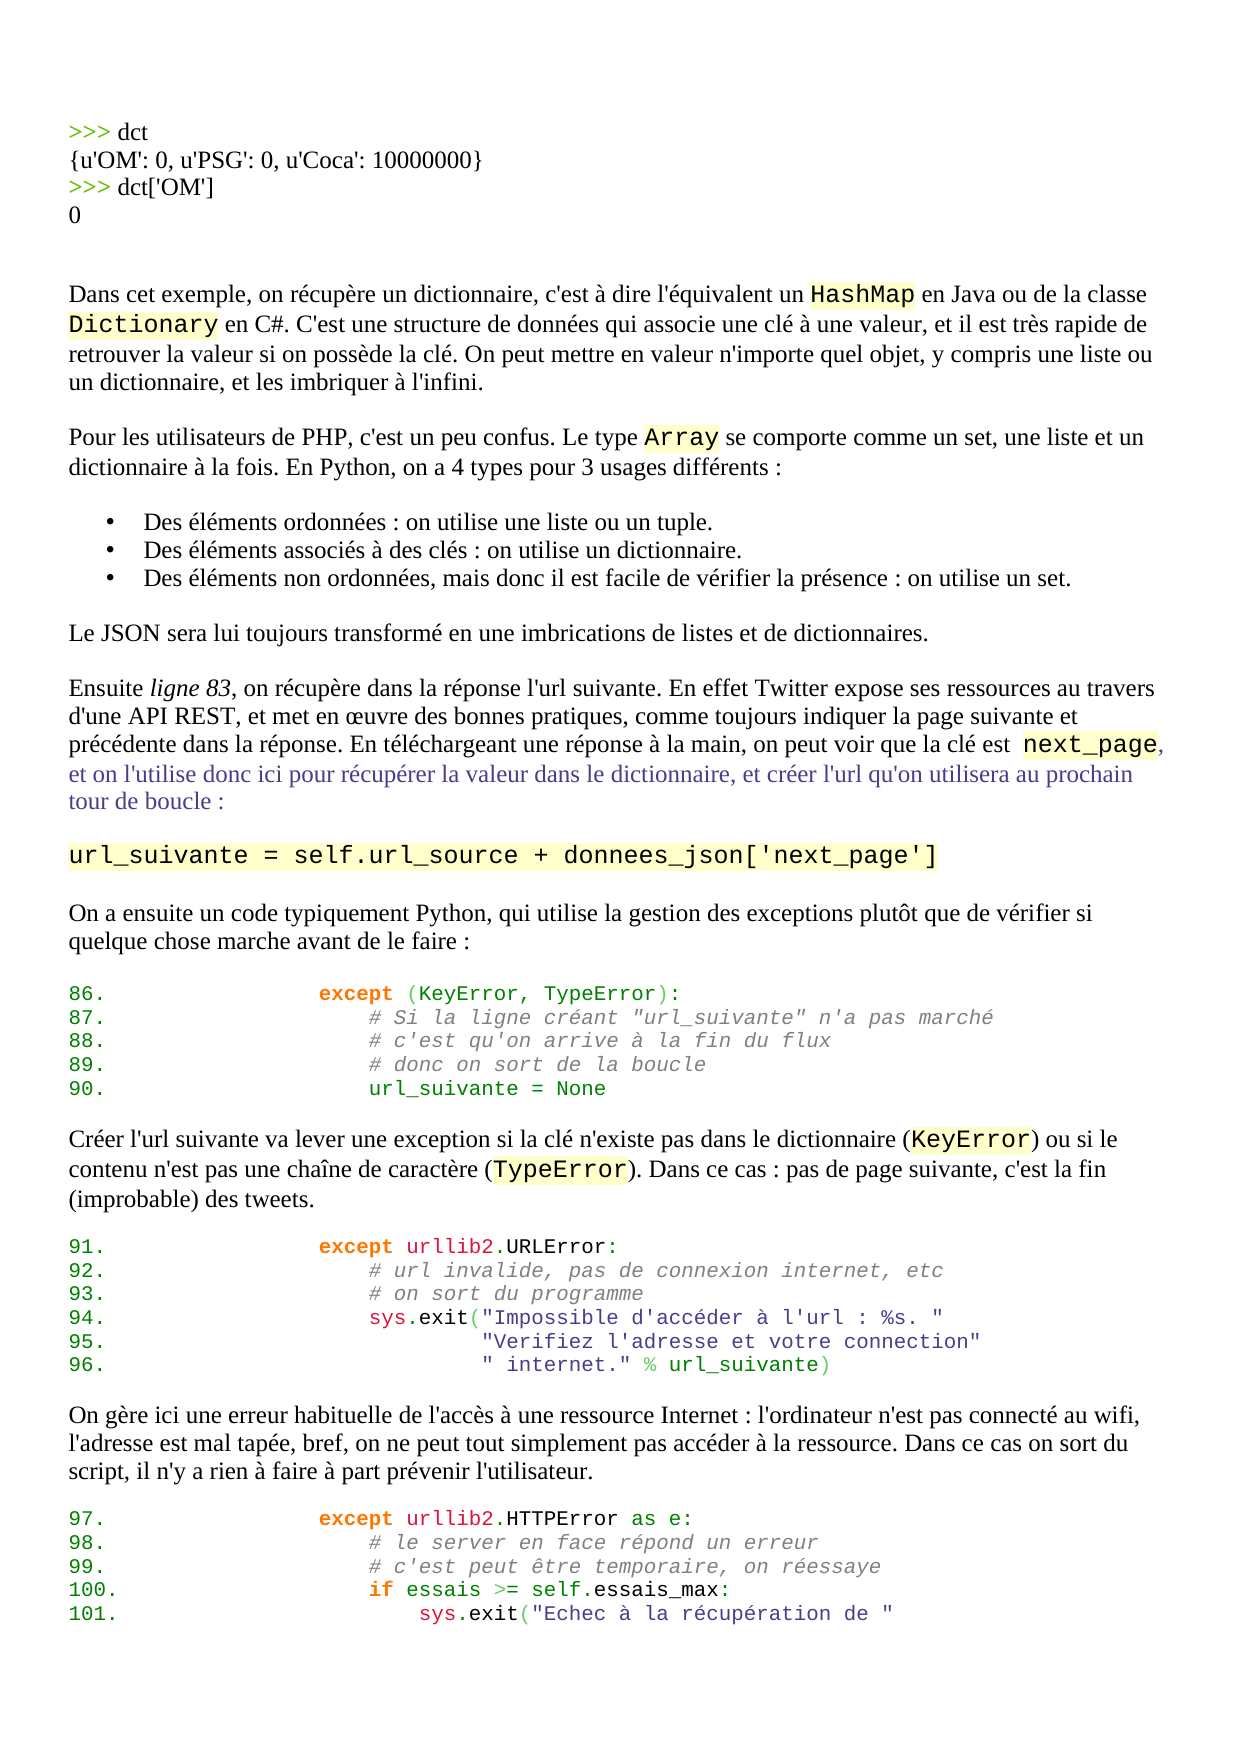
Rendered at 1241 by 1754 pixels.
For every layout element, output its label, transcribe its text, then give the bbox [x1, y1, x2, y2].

text Le JSON sera lui toujours transformé en une imbrications de listes et de dictionnaires. [68, 619, 1177, 647]
list # url invalide, pas de connexion internet, etc [68, 1260, 1177, 1283]
list except (KeyError, TypeError): [68, 983, 1177, 1007]
list # c'est peut être temporaire, on réessaye [68, 1556, 1177, 1579]
list except urllib2.URLError: [68, 1236, 1177, 1260]
list Des éléments non ordonnées, mais donc il est facile de vérifier la présence : on utilise un set. [106, 564, 1177, 591]
text Ensuite ligne 83, on récupère dans la réponse l'url suivante. En effet Twitter expose ses ressources au travers d'une API REST, et met en œuvre des bonnes pratiques, comme toujours indiquer la page suivante et précédente dans la réponse. En téléchargeant une réponse à la main, on peut voir que la clé est next_page, et on l'utilise donc ici pour récupérer la valeur dans le dictionnaire, et créer l'url qu'on utilisera au prochain tour de boucle : [68, 674, 1177, 815]
list Des éléments associés à des clés : on utilise un dictionnaire. [106, 536, 1177, 564]
list # c'est qu'on arrive à la fin du flux [68, 1031, 1177, 1054]
list # donc on sort de la boucle [68, 1054, 1177, 1078]
text url_suivante = self.url_source + donnees_json['next_page'] [938, 843, 1177, 871]
list if essais >= self.essais_max: [68, 1579, 1177, 1603]
list sys.exit("Echec à la récupération de " [68, 1603, 1177, 1627]
list "Verifiez l'adresse et votre connection" [68, 1331, 1177, 1354]
text Créer l'url suivante va lever une exception si la clé n'existe pas dans le dictionnaire (KeyError) ou si le contenu n'est pas une chaîne de caractère (TypeError). Dans ce cas : pas de page suivante, c'est la fin (improbable) des tweets. [68, 1125, 1177, 1212]
text Dans cet exemple, on récupère un dictionnaire, c'est à dire l'équivalent un HashMap en Java ou de la classe Dictionary en C#. C'est une structure de données qui associe une clé à une valeur, et il est très rapide de retrouver la valeur si on possède la clé. On peut mettre en valeur n'importe quel objet, y compris une liste ou un dictionnaire, et les imbriquer à l'infini. [68, 280, 1177, 395]
text On a ensuite un code typiquement Python, qui utilise la gestion des exceptions plutôt que de vérifier si quelque chose marche avant de le faire : [68, 899, 1177, 955]
list Des éléments ordonnées : on utilise une liste ou un tuple. [106, 508, 1177, 536]
list # Si la ligne créant "url_suivante" n'a pas marché [68, 1007, 1177, 1031]
list # le server en face répond un erreur [68, 1532, 1177, 1556]
list sys.exit("Impossible d'accéder à l'url : %s. " [68, 1307, 1177, 1331]
list url_suivante = None [68, 1078, 1177, 1101]
list " internet." % url_suivante) [68, 1354, 1177, 1378]
list # on sort du programme [68, 1283, 1177, 1307]
text Pour les utilisateurs de PHP, c'est un peu confus. Le type Array se comporte comme un set, une liste et un dictionnaire à la fois. En Python, on a 4 types pour 3 usages différents : [68, 423, 1177, 481]
text On gère ici une erreur habituelle de l'accès à une ressource Internet : l'ordinateur n'est pas connecté au wifi, l'adresse est mal tapée, bref, on ne peut tout simplement pas accéder à la ressource. Dans ce cas on sort du script, il n'y a rien à faire à part prévenir l'utilisateur. [68, 1402, 1177, 1485]
list except urllib2.HTTPError as e: [68, 1508, 1177, 1532]
text >>> dct {u'OM': 0, u'PSG': 0, u'Coca': 10000000} >>> dct['OM'] 0 [68, 118, 1177, 229]
